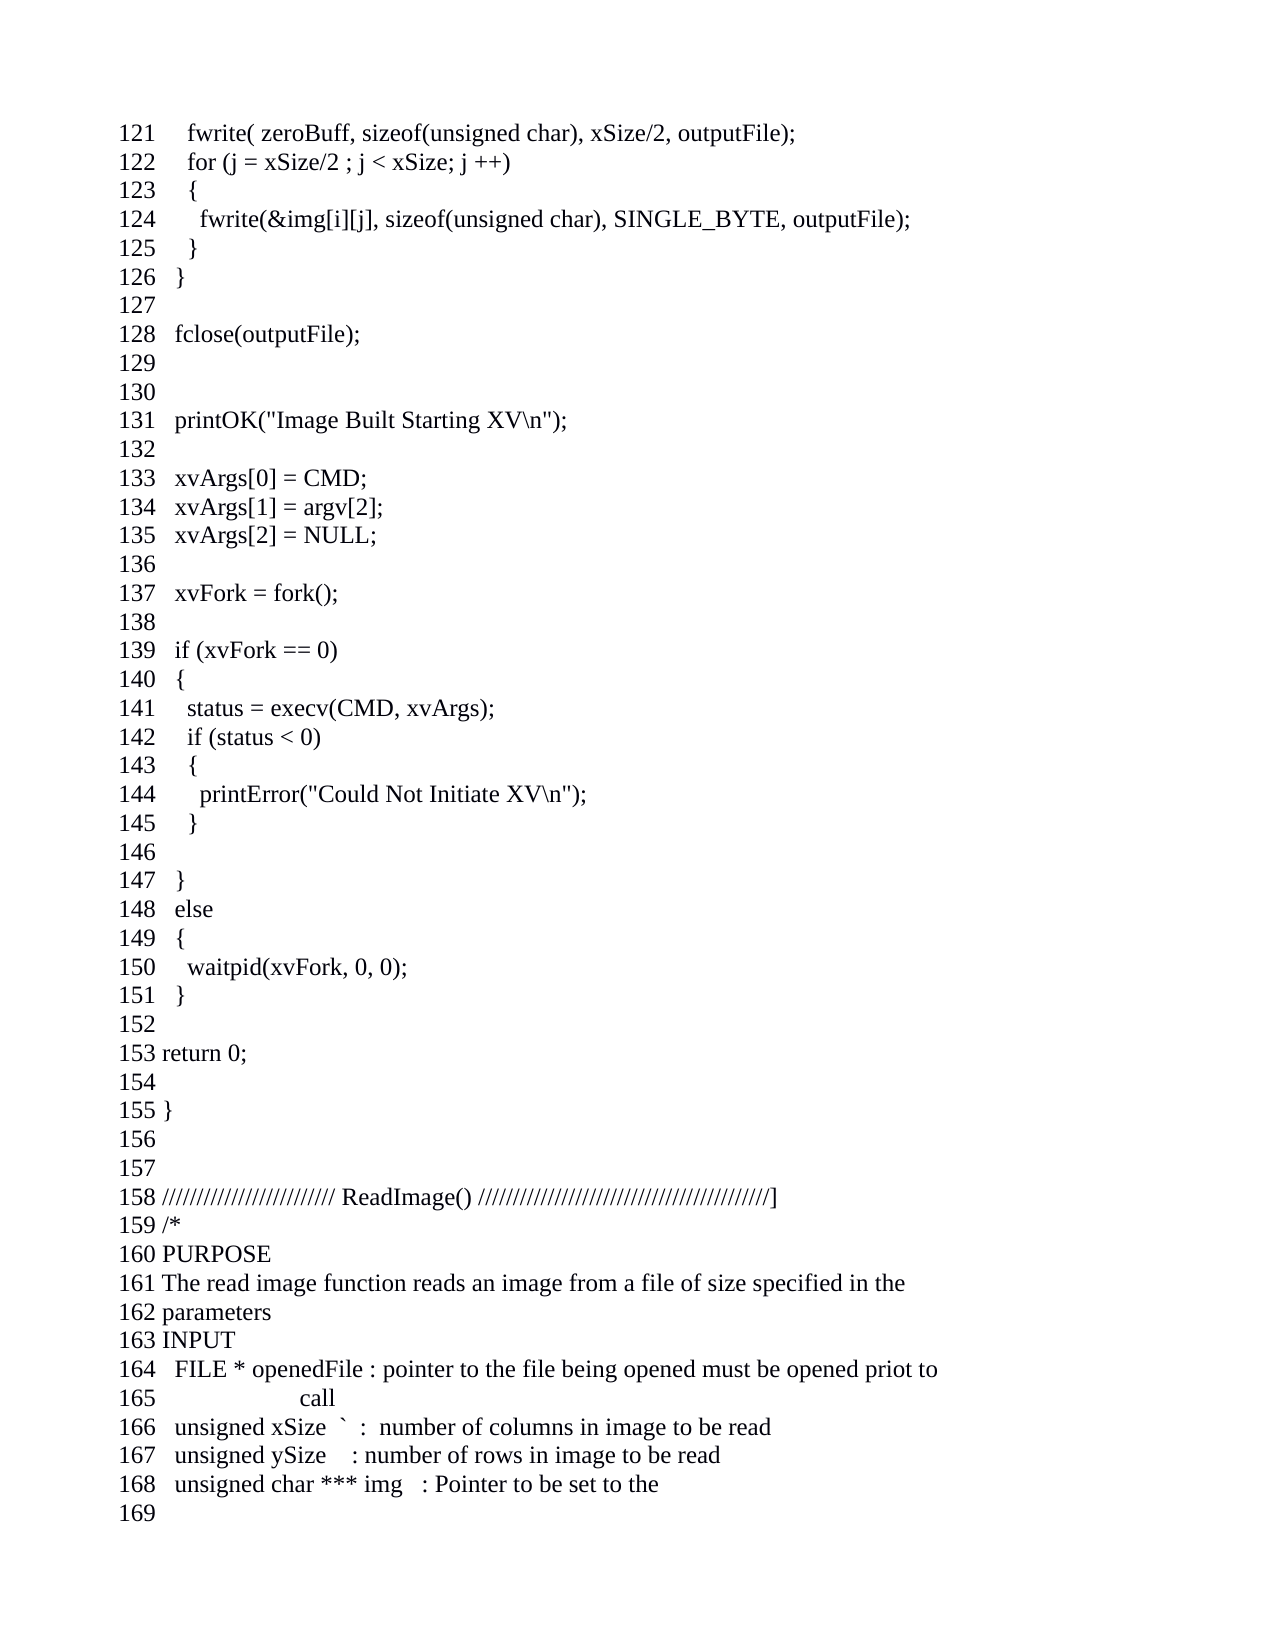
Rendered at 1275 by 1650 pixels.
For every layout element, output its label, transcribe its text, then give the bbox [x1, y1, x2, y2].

text 132 [118, 434, 1157, 463]
text 145 } [118, 808, 1157, 837]
text 136 [118, 549, 1157, 578]
text 124 fwrite(&img[i][j], sizeof(unsigned char), SINGLE_BYTE, outputFile); [118, 204, 1157, 233]
text 167 unsigned ySize : number of rows in image to be read [118, 1441, 1157, 1469]
text 163 INPUT [118, 1326, 1157, 1354]
text 142 if (status < 0) [118, 722, 1157, 751]
text 128 fclose(outputFile); [118, 319, 1157, 348]
text 153 return 0; [118, 1038, 1157, 1067]
text 134 xvArgs[1] = argv[2]; [118, 492, 1157, 521]
text 166 unsigned xSize ` : number of columns in image to be read [118, 1412, 1157, 1441]
text 130 [118, 377, 1157, 406]
text 121 fwrite( zeroBuff, sizeof(unsigned char), xSize/2, outputFile); [118, 118, 1157, 147]
text 151 } [118, 981, 1157, 1009]
text 157 [118, 1153, 1157, 1182]
text 140 { [118, 664, 1157, 693]
text 131 printOK("Image Built Starting XV\n"); [118, 406, 1157, 434]
text 139 if (xvFork == 0) [118, 636, 1157, 664]
text 156 [118, 1124, 1157, 1153]
text 159 /* [118, 1211, 1157, 1239]
text 123 { [118, 176, 1157, 204]
text 143 { [118, 751, 1157, 779]
text 152 [118, 1009, 1157, 1038]
text 162 parameters [118, 1297, 1157, 1326]
text 137 xvFork = fork(); [118, 578, 1157, 607]
text 168 unsigned char *** img : Pointer to be set to the [118, 1469, 1157, 1498]
text 147 } [118, 866, 1157, 894]
text 144 printError("Could Not Initiate XV\n"); [118, 779, 1157, 808]
text 154 [118, 1067, 1157, 1096]
text 160 PURPOSE [118, 1239, 1157, 1268]
text 149 { [118, 923, 1157, 952]
text 165 call [118, 1383, 1157, 1412]
text 148 else [118, 894, 1157, 923]
text 122 for (j = xSize/2 ; j < xSize; j ++) [118, 147, 1157, 176]
text 135 xvArgs[2] = NULL; [118, 521, 1157, 549]
text 125 } [118, 233, 1157, 262]
text 146 [118, 837, 1157, 866]
text 158 ///////////////////////// ReadImage() //////////////////////////////////////////] [118, 1182, 1157, 1211]
text 169 [118, 1498, 1157, 1527]
text 155 } [118, 1096, 1157, 1124]
text 164 FILE * openedFile : pointer to the file being opened must be opened priot to [118, 1354, 1157, 1383]
text 138 [118, 607, 1157, 636]
text 141 status = execv(CMD, xvArgs); [118, 693, 1157, 722]
text 129 [118, 348, 1157, 377]
text 161 The read image function reads an image from a file of size specified in the [118, 1268, 1157, 1297]
text 133 xvArgs[0] = CMD; [118, 463, 1157, 492]
text 150 waitpid(xvFork, 0, 0); [118, 952, 1157, 981]
text 126 } [118, 262, 1157, 291]
text 127 [118, 291, 1157, 319]
